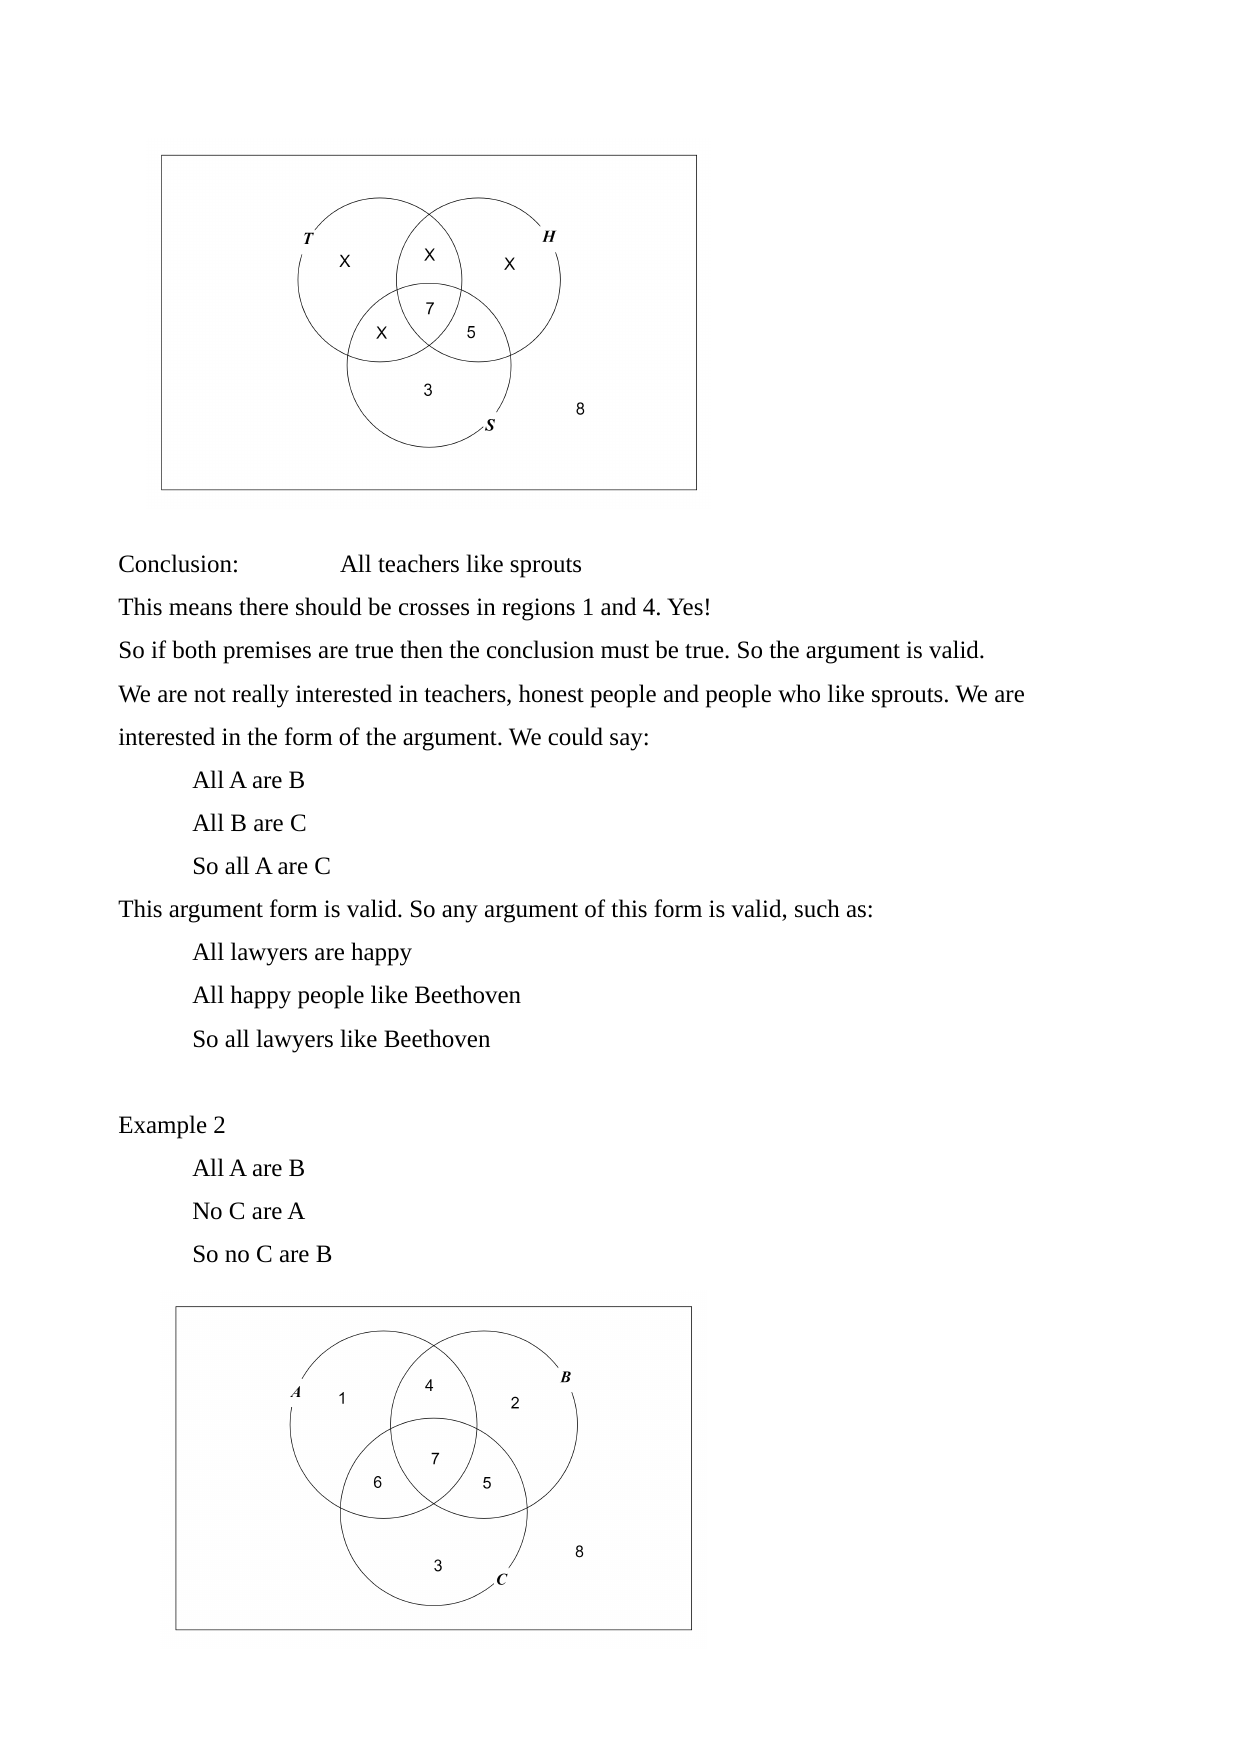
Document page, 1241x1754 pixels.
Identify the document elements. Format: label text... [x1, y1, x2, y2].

text All B are C [118, 808, 1122, 837]
text All lawyers are happy [118, 937, 1122, 966]
text No C are A [118, 1196, 1122, 1225]
text All A are B [118, 1153, 1122, 1182]
text So all A are C [118, 851, 1122, 880]
text We are not really interested in teachers, honest people and people who like sprouts. We are interested in the form of the argument. We could say: [118, 679, 1122, 751]
text All A are B [118, 765, 1122, 794]
text Example 2 [118, 1110, 1122, 1139]
picture [145, 138, 712, 509]
picture [160, 1290, 707, 1649]
text All happy people like Beethoven [118, 981, 1122, 1009]
text This argument form is valid. So any argument of this form is valid, such as: [118, 894, 1122, 923]
text So all lawyers like Beethoven [118, 1024, 1122, 1052]
text So if both premises are true then the conclusion must be true. So the argument is valid. [118, 636, 1122, 664]
text Conclusion: All teachers like sprouts [118, 549, 1122, 578]
text So no C are B [118, 1239, 1122, 1268]
text This means there should be crosses in regions 1 and 4. Yes! [118, 592, 1122, 621]
